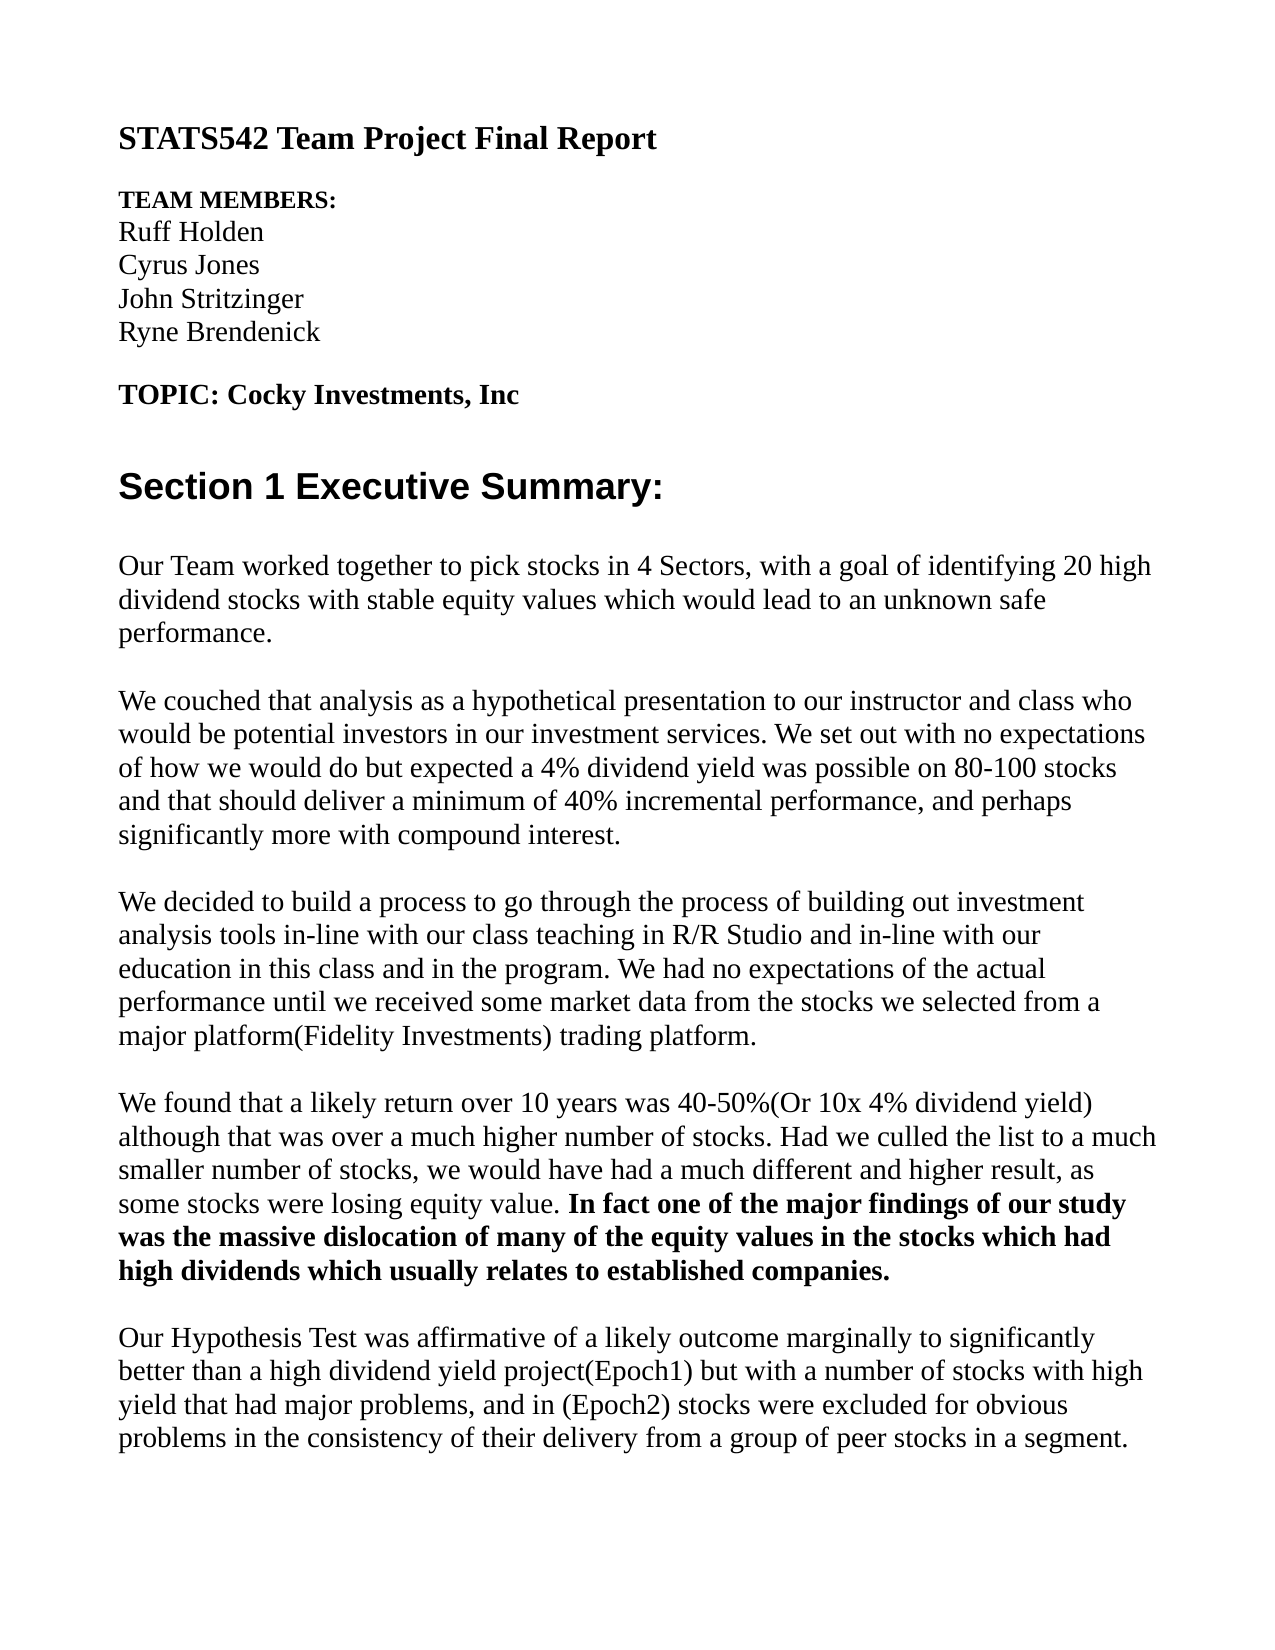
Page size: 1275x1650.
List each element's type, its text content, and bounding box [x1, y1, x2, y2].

text We found that a likely return over 10 years was 40-50%(Or 10x 4% dividend yield) although that was over a much higher number of stocks. Had we culled the list to a much smaller number of stocks, we would have had a much different and higher result, as some stocks were losing equity value. In fact one of the major findings of our study was the massive dislocation of many of the equity values in the stocks which had high dividends which usually relates to established companies. [118, 1085, 1157, 1286]
text Cyrus Jones [118, 247, 1157, 281]
text Ruff Holden [118, 214, 1157, 247]
text Ryne Brendenick [118, 314, 1157, 348]
text TEAM MEMBERS: [118, 185, 1157, 214]
text John Stritzinger [118, 281, 1157, 314]
text We decided to build a process to go through the process of building out investment analysis tools in-line with our class teaching in R/R Studio and in-line with our education in this class and in the program. We had no expectations of the actual performance until we received some market data from the stocks we selected from a major platform(Fidelity Investments) trading platform. [118, 884, 1157, 1052]
text STATS542 Team Project Final Report [118, 118, 1157, 156]
text Our Team worked together to pick stocks in 4 Sectors, with a goal of identifying 20 high dividend stocks with stable equity values which would lead to an unknown safe performance. [118, 548, 1157, 649]
subtitle Section 1 Executive Summary: [118, 464, 1157, 507]
text Our Hypothesis Test was affirmative of a likely outcome marginally to significantly better than a high dividend yield project(Epoch1) but with a number of stocks with high yield that had major problems, and in (Epoch2) stocks were excluded for obvious problems in the consistency of their delivery from a group of peer stocks in a segment. [118, 1320, 1157, 1454]
text We couched that analysis as a hypothetical presentation to our instructor and class who would be potential investors in our investment services. We set out with no expectations of how we would do but expected a 4% dividend yield was possible on 80-100 stocks and that should deliver a minimum of 40% incremental performance, and perhaps significantly more with compound interest. [118, 683, 1157, 850]
text TOPIC: Cocky Investments, Inc [118, 377, 1157, 410]
